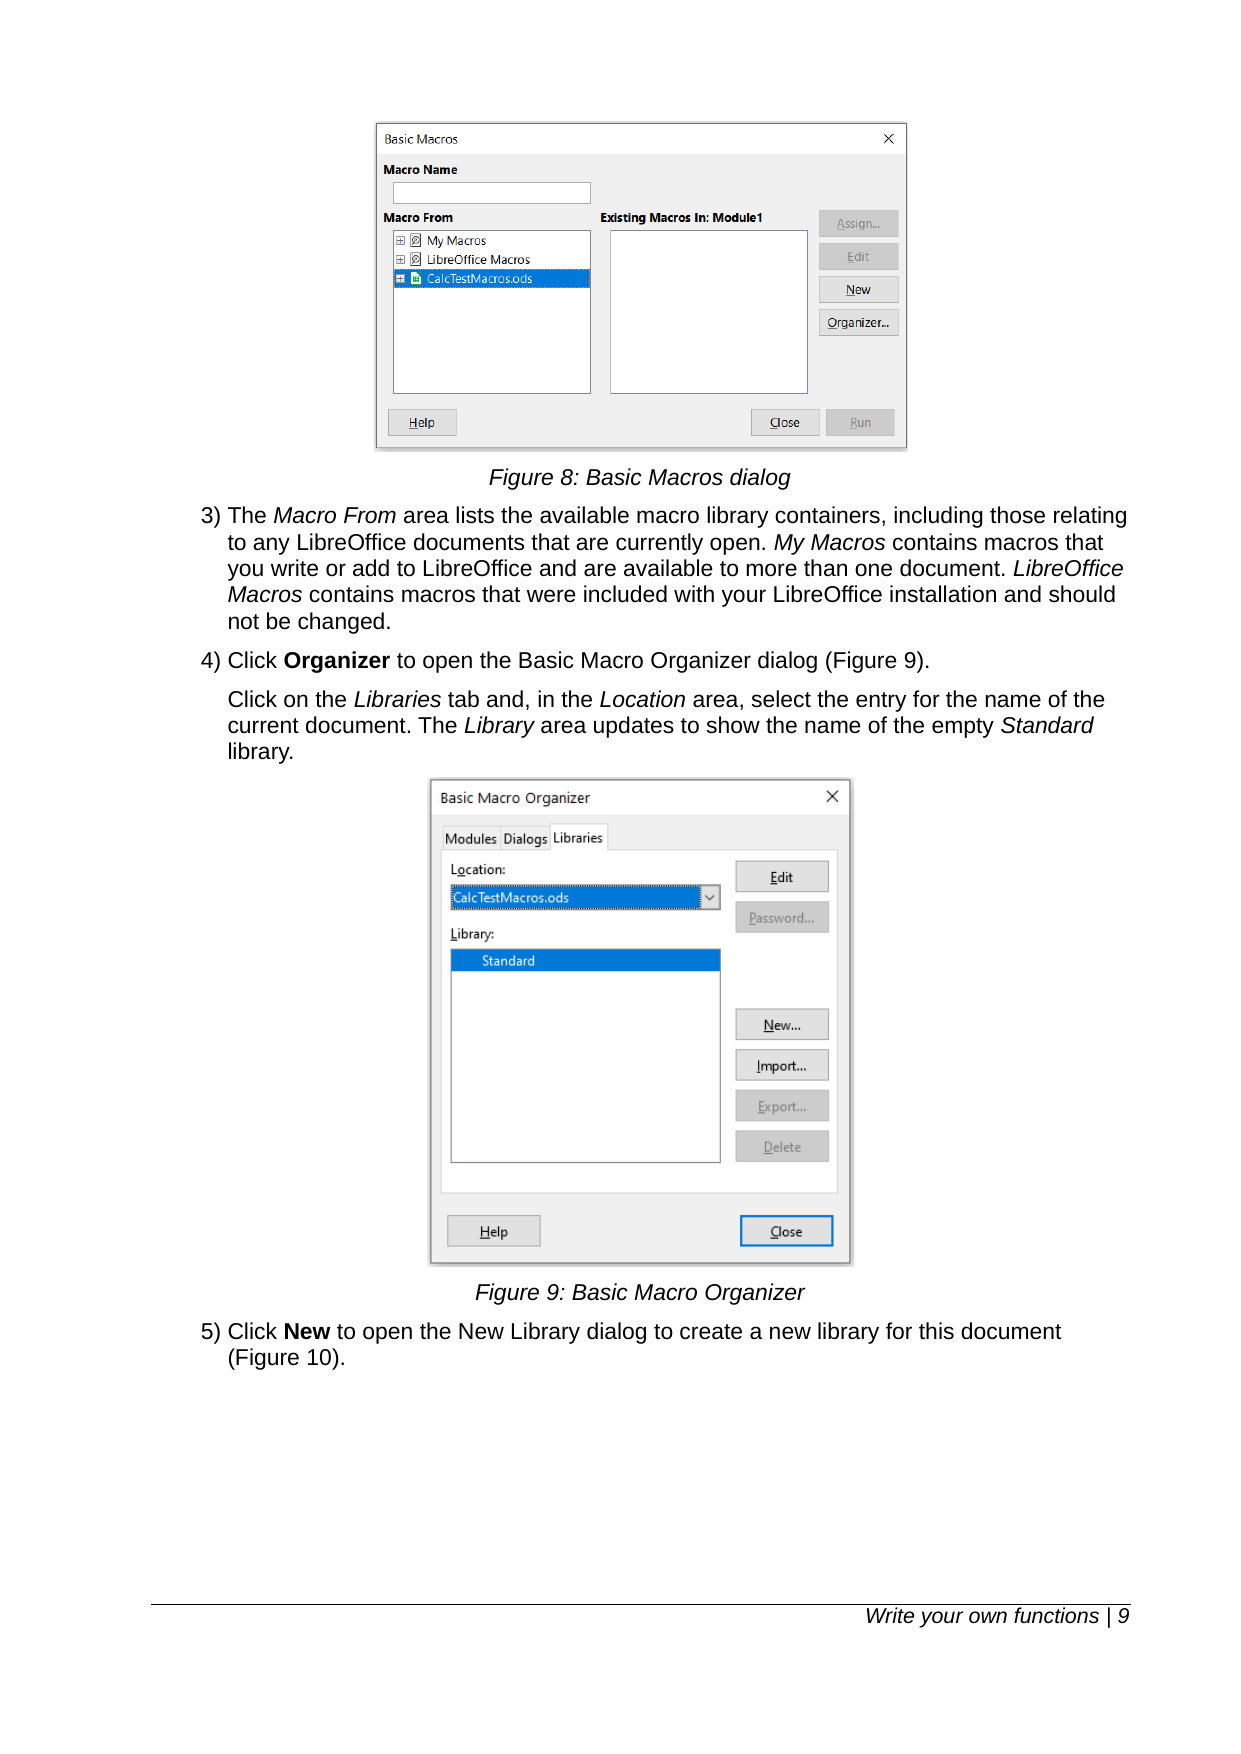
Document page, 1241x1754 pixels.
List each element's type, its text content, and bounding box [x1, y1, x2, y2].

text Click on the Libraries tab and, in the Location area, select the entry for the name of the current document. The Library area updates to show the name of the empty Standard library. [227, 686, 1131, 764]
picture [373, 121, 908, 452]
picture [427, 777, 855, 1267]
list The Macro From area lists the available macro library containers, including those relating to any LibreOffice documents that are currently open. My Macros contains macros that you write or add to LibreOffice and are available to more than one document. LibreOffice Macros contains macros that were included with your LibreOffice installation and should not be changed. [227, 502, 1131, 634]
list Click Organizer to open the Basic Macro Organizer dialog (Figure 9). [227, 647, 1131, 673]
list Click New to open the New Library dialog to create a new library for this document (Figure 10). [227, 1318, 1131, 1371]
text Figure 8: Basic Macros dialog [151, 464, 1131, 490]
text Figure 9: Basic Macro Organizer [151, 1279, 1131, 1305]
